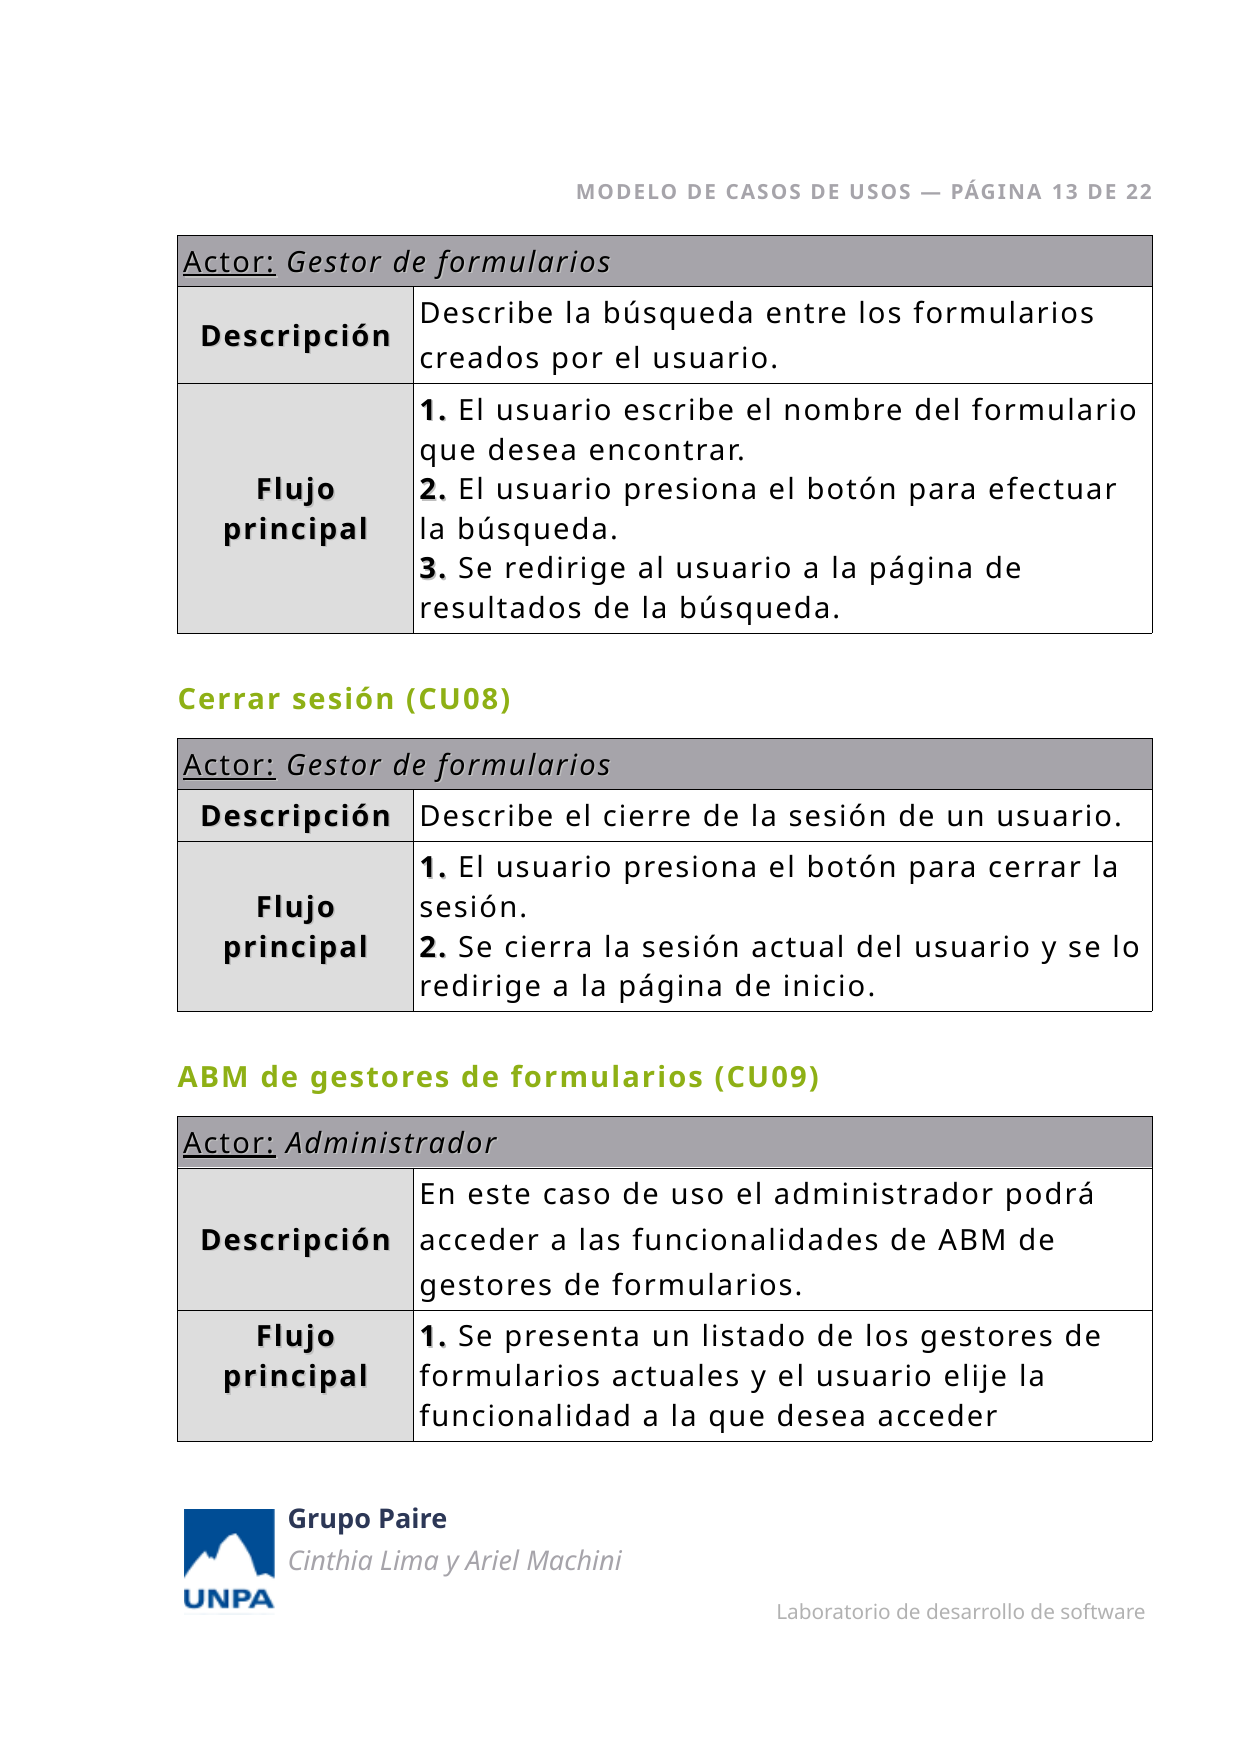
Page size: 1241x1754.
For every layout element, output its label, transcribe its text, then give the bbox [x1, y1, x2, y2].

table_cell Flujo principal [178, 1311, 413, 1441]
table_header Actor: Gestor de formularios [178, 236, 1152, 286]
table_cell Descripción [178, 1169, 413, 1310]
table_cell Describe la búsqueda entre los formularios creados por el usuario. [414, 287, 1152, 383]
table_cell Flujo principal [178, 384, 413, 633]
table_cell Descripción [178, 790, 413, 841]
table_cell En este caso de uso el administrador podrá acceder a las funcionalidades de ABM de gestores de formularios. [414, 1169, 1152, 1310]
table_cell 1. Se presenta un listado de los gestores de formularios actuales y el usuario elije la funcionalidad a la que desea acceder [414, 1311, 1152, 1441]
text Cerrar sesión (CU08) [177, 679, 1152, 718]
text ABM de gestores de formularios (CU09) [177, 1057, 1152, 1096]
table_header Actor: Administrador [178, 1117, 1152, 1167]
table_cell Flujo principal [178, 842, 413, 1011]
table_header Actor: Gestor de formularios [178, 739, 1152, 789]
table_cell Descripción [178, 287, 413, 383]
table_cell Describe el cierre de la sesión de un usuario. [414, 790, 1152, 841]
table_cell 1. El usuario presiona el botón para cerrar la sesión. 2. Se cierra la sesión actual del usuario y se lo redirige a la página de inicio. [414, 842, 1152, 1011]
table_cell 1. El usuario escribe el nombre del formulario que desea encontrar. 2. El usuario presiona el botón para efectuar la búsqueda. 3. Se redirige al usuario a la página de resultados de la búsqueda. [414, 384, 1152, 633]
picture [184, 1509, 275, 1615]
